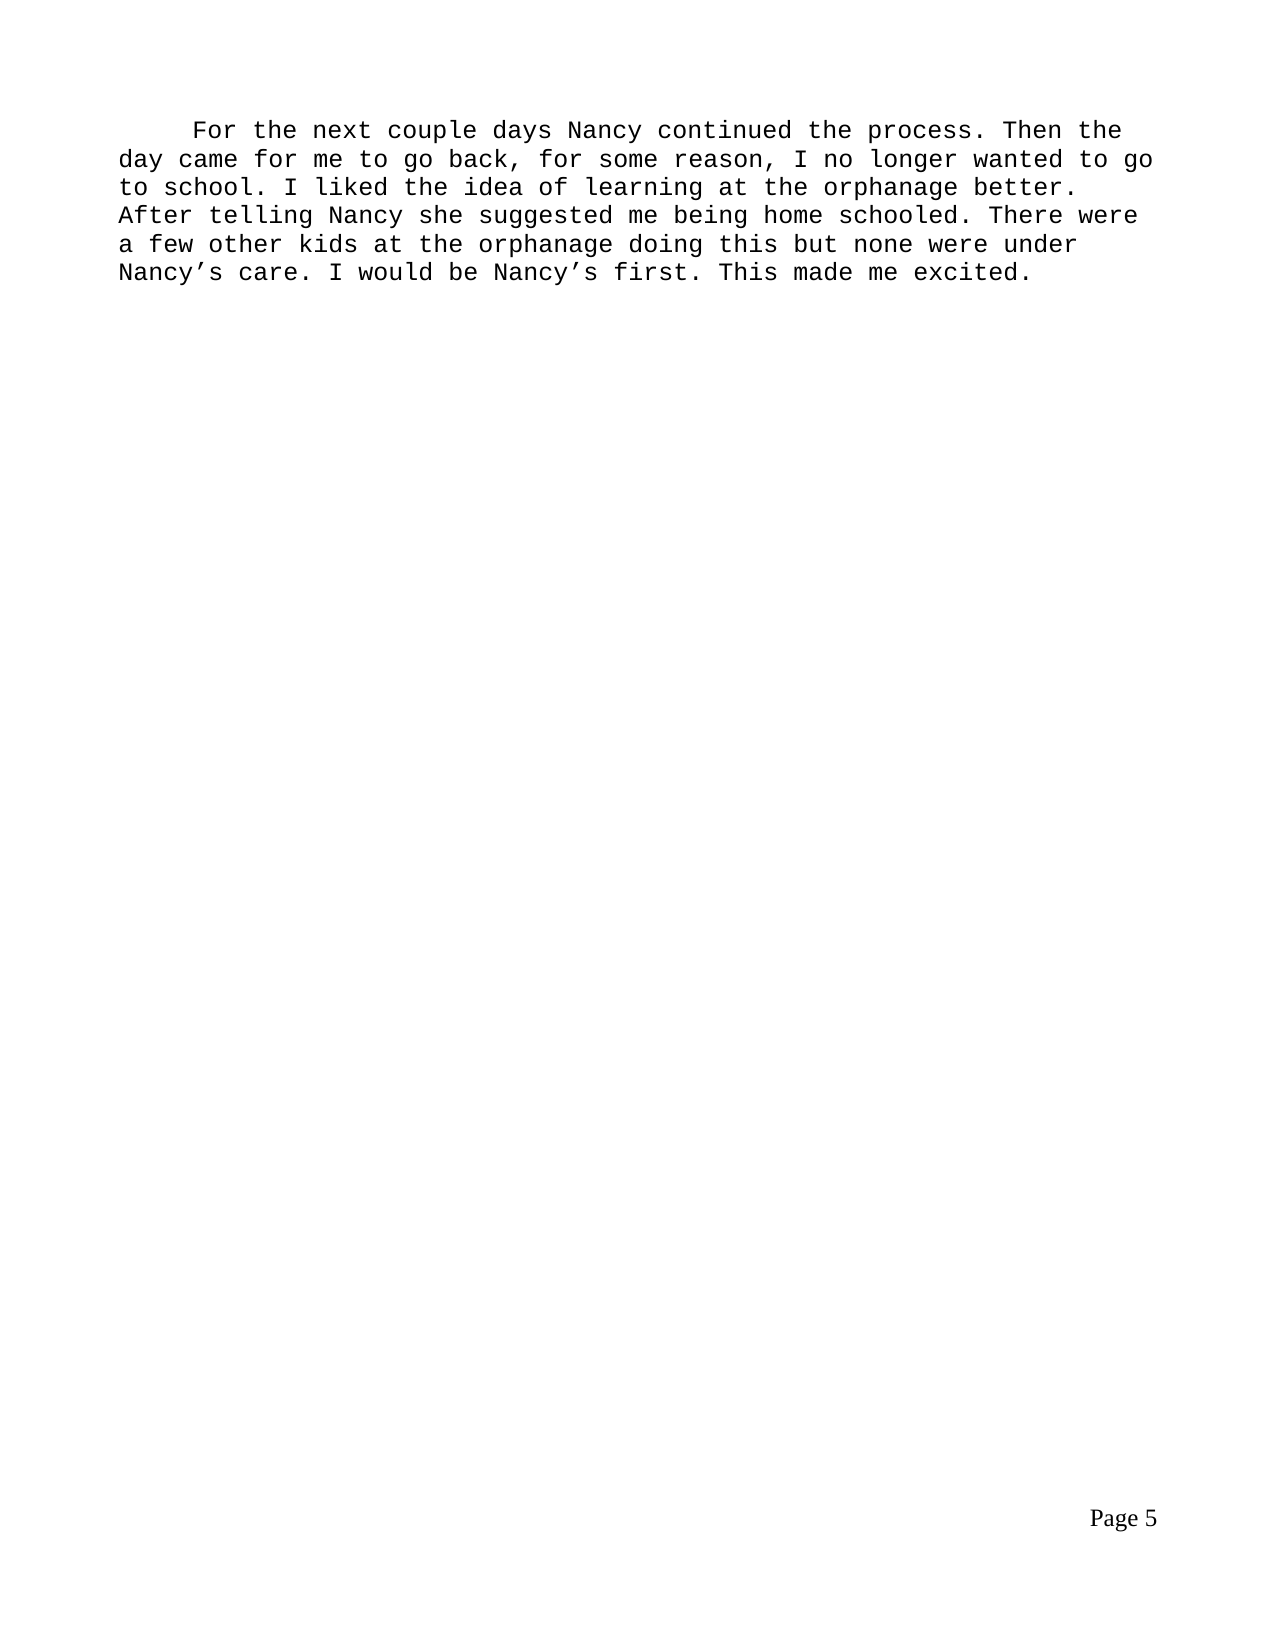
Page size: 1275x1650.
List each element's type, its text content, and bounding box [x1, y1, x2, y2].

text For the next couple days Nancy continued the process. Then the day came for me to go back, for some reason, I no longer wanted to go to school. I liked the idea of learning at the orphanage better. After telling Nancy she suggested me being home schooled. There were a few other kids at the orphanage doing this but none were under Nancy’s care. I would be Nancy’s first. This made me excited. [118, 118, 1157, 288]
